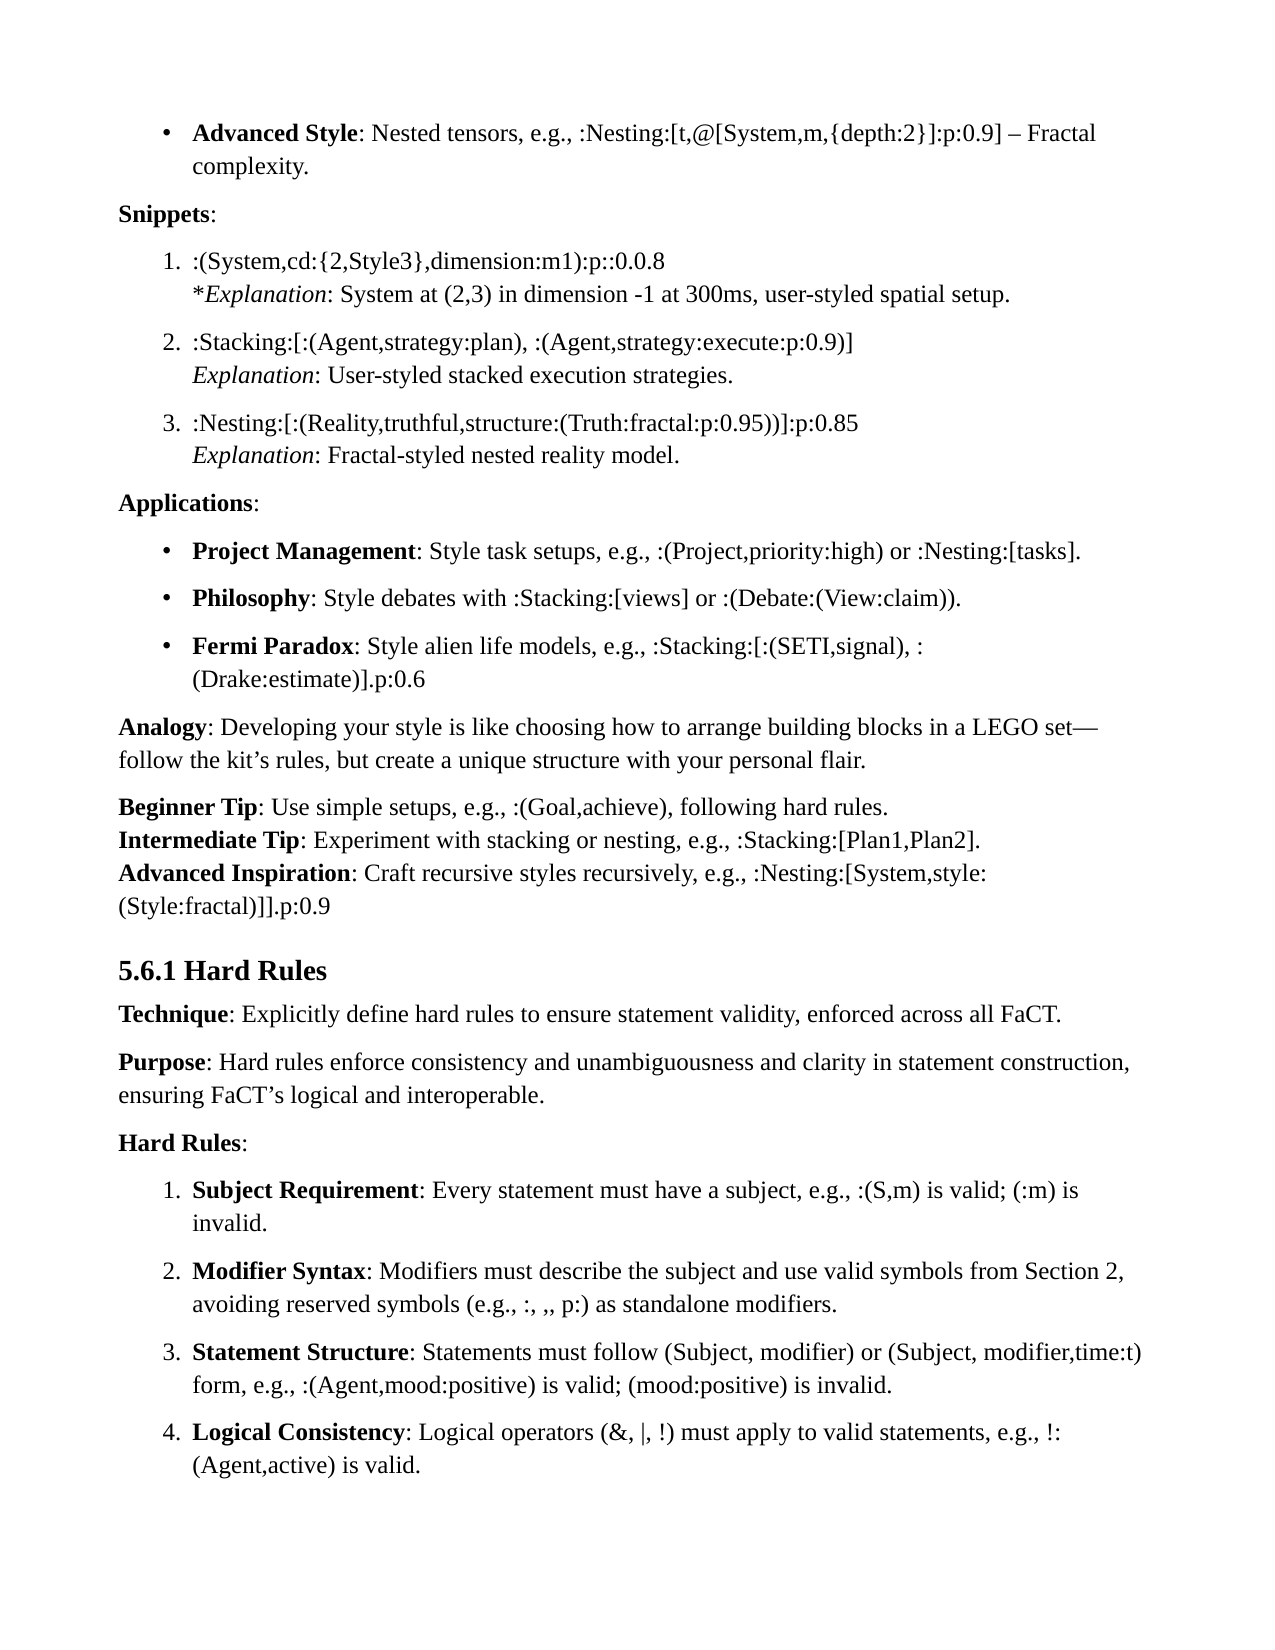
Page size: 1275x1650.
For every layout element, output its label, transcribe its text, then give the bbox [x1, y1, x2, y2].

text Hard Rules: [118, 1128, 1157, 1157]
list :(System,cd:{2,Style3},dimension:m1):p::0.0.8 *Explanation: System at (2,3) in dimension -1 at 300ms, user-styled spatial setup. [162, 246, 1157, 308]
text Analogy: Developing your style is like choosing how to arrange building blocks in a LEGO set—follow the kit’s rules, but create a unique structure with your personal flair. [118, 712, 1157, 773]
text Purpose: Hard rules enforce consistency and unambiguousness and clarity in statement construction, ensuring FaCT’s logical and interoperable. [118, 1047, 1157, 1109]
text Snippets: [118, 199, 1157, 227]
list Project Management: Style task setups, e.g., :(Project,priority:high) or :Nesting:[tasks]. [162, 536, 1157, 564]
list Advanced Style: Nested tensors, e.g., :Nesting:[t,@[System,m,{depth:2}]:p:0.9] – Fractal complexity. [162, 118, 1157, 180]
text Beginner Tip: Use simple setups, e.g., :(Goal,achieve), following hard rules. Intermediate Tip: Experiment with stacking or nesting, e.g., :Stacking:[Plan1,Plan2]. Advanced Inspiration: Craft recursive styles recursively, e.g., :Nesting:[System,style:(Style:fractal)]].p:0.9 [118, 792, 1157, 920]
list Fermi Paradox: Style alien life models, e.g., :Stacking:[:(SETI,signal), :(Drake:estimate)].p:0.6 [162, 631, 1157, 693]
list Philosophy: Style debates with :Stacking:[views] or :(Debate:(View:claim)). [162, 583, 1157, 612]
list :Nesting:[:(Reality,truthful,structure:(Truth:fractal:p:0.95))]:p:0.85 Explanation: Fractal-styled nested reality model. [162, 408, 1157, 469]
list :Stacking:[:(Agent,strategy:plan), :(Agent,strategy:execute:p:0.9)] Explanation: User-styled stacked execution strategies. [162, 327, 1157, 389]
list Modifier Syntax: Modifiers must describe the subject and use valid symbols from Section 2, avoiding reserved symbols (e.g., :, ,, p:) as standalone modifiers. [162, 1256, 1157, 1318]
text Technique: Explicitly define hard rules to ensure statement validity, enforced across all FaCT. [118, 999, 1157, 1028]
subtitle 5.6.1 Hard Rules [118, 953, 1157, 987]
list Logical Consistency: Logical operators (&, |, !) must apply to valid statements, e.g., !:(Agent,active) is valid. [162, 1417, 1157, 1479]
list Subject Requirement: Every statement must have a subject, e.g., :(S,m) is valid; (:m) is invalid. [162, 1175, 1157, 1237]
text Applications: [118, 488, 1157, 517]
list Statement Structure: Statements must follow (Subject, modifier) or (Subject, modifier,time:t) form, e.g., :(Agent,mood:positive) is valid; (mood:positive) is invalid. [162, 1337, 1157, 1398]
